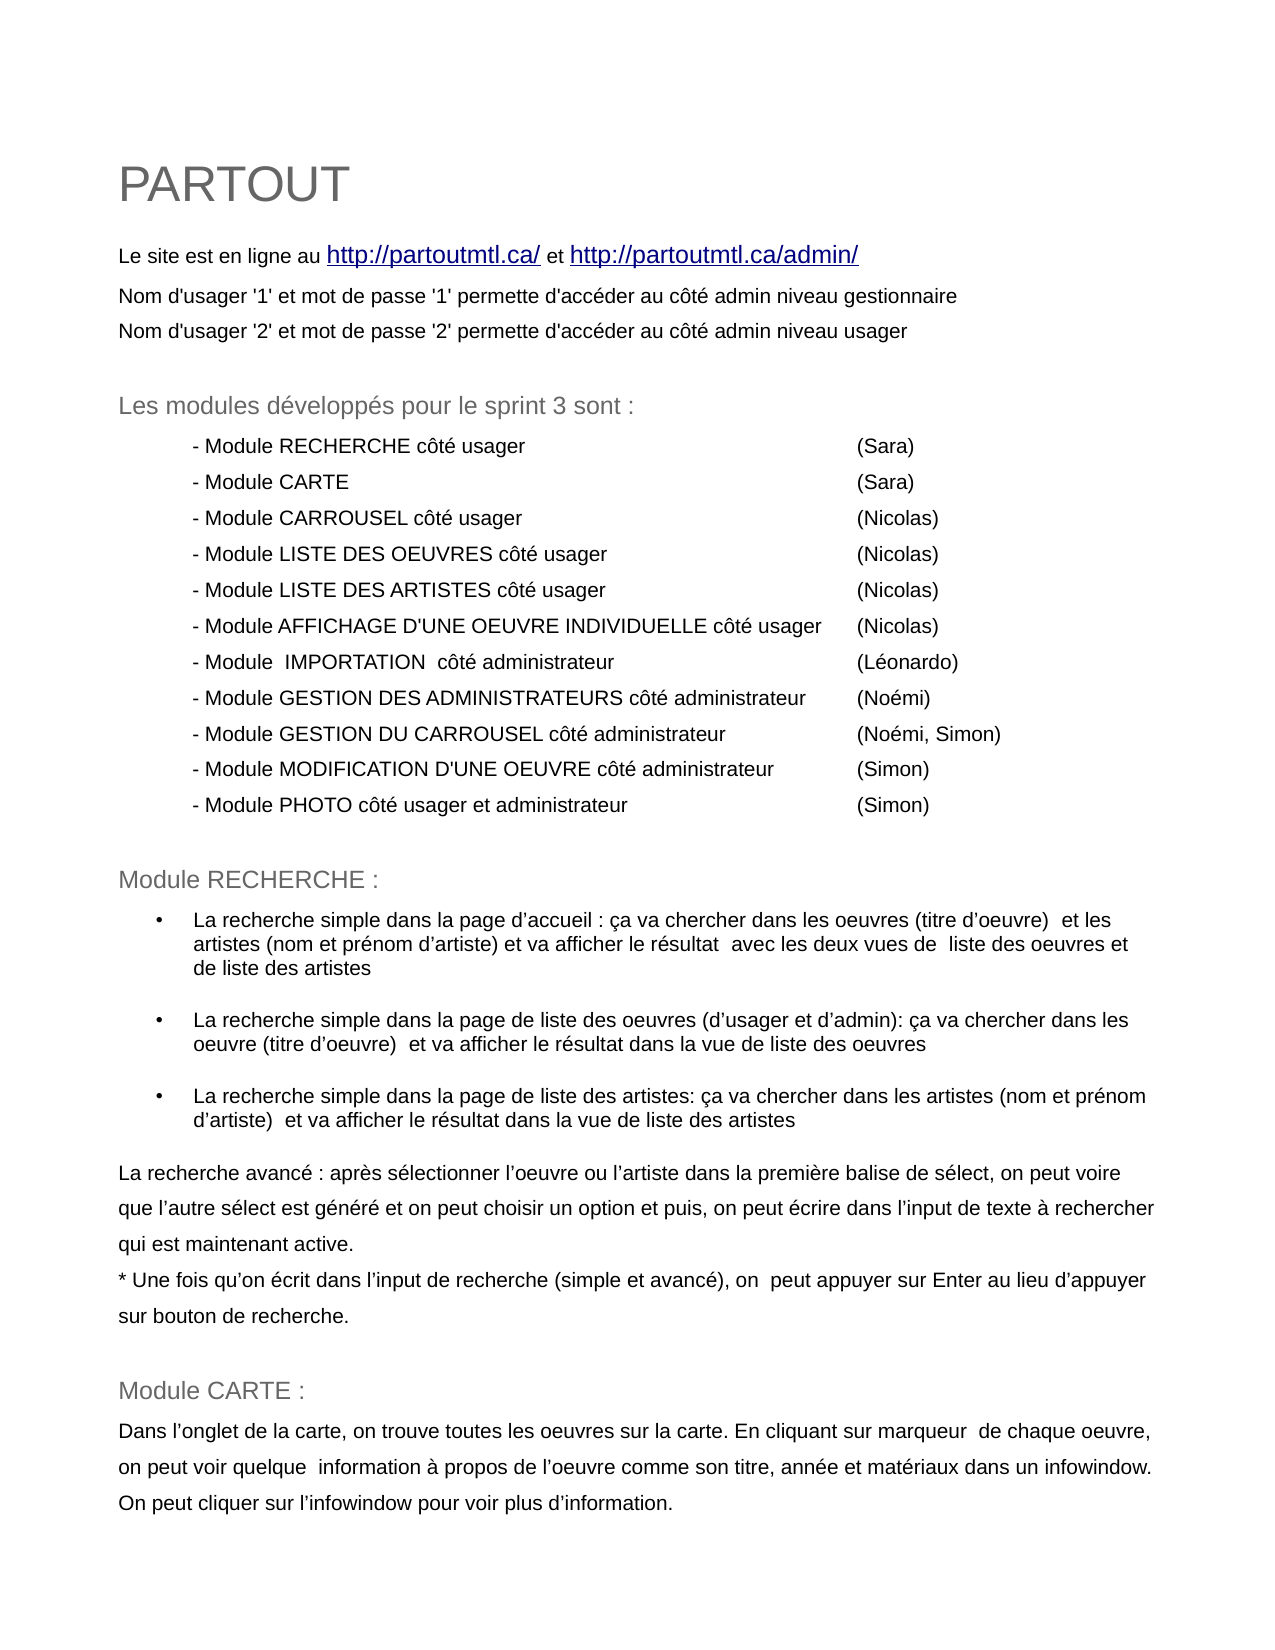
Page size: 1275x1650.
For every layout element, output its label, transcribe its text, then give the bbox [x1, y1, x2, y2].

text PARTOUT [118, 154, 1157, 212]
text - Module GESTION DU CARROUSEL côté administrateur (Noémi, Simon) [118, 721, 1157, 745]
text - Module MODIFICATION D'UNE OEUVRE côté administrateur (Simon) [118, 757, 1157, 781]
text Nom d'usager '2' et mot de passe '2' permette d'accéder au côté admin niveau usager [118, 319, 1157, 343]
text Les modules développés pour le sprint 3 sont : [118, 391, 1157, 419]
text - Module LISTE DES OEUVRES côté usager (Nicolas) [118, 542, 1157, 566]
text - Module GESTION DES ADMINISTRATEURS côté administrateur (Noémi) [118, 685, 1157, 709]
text - Module CARTE (Sara) [118, 470, 1157, 494]
text La recherche avancé : après sélectionner l’oeuvre ou l’artiste dans la première balise de sélect, on peut voire que l’autre sélect est généré et on peut choisir un option et puis, on peut écrire dans l’input de texte à rechercher qui est maintenant active. [118, 1160, 1157, 1256]
text Module CARTE : [118, 1376, 1157, 1405]
text * Une fois qu’on écrit dans l’input de recherche (simple et avancé), on peut appuyer sur Enter au lieu d’appuyer sur bouton de recherche. [118, 1268, 1157, 1328]
list La recherche simple dans la page d’accueil : ça va chercher dans les oeuvres (titre d’oeuvre) et les artistes (nom et prénom d’artiste) et va afficher le résultat avec les deux vues de liste des oeuvres et de liste des artistes [156, 908, 1157, 980]
list La recherche simple dans la page de liste des oeuvres (d’usager et d’admin): ça va chercher dans les oeuvre (titre d’oeuvre) et va afficher le résultat dans la vue de liste des oeuvres [156, 1008, 1157, 1056]
list La recherche simple dans la page de liste des artistes: ça va chercher dans les artistes (nom et prénom d’artiste) et va afficher le résultat dans la vue de liste des artistes [156, 1084, 1157, 1132]
text - Module RECHERCHE côté usager (Sara) [118, 434, 1157, 458]
text Nom d'usager '1' et mot de passe '1' permette d'accéder au côté admin niveau gestionnaire [118, 283, 1157, 307]
text - Module LISTE DES ARTISTES côté usager (Nicolas) [118, 578, 1157, 602]
text - Module IMPORTATION côté administrateur (Léonardo) [118, 649, 1157, 673]
text Module RECHERCHE : [118, 865, 1157, 894]
text - Module CARROUSEL côté usager (Nicolas) [118, 506, 1157, 530]
text Le site est en ligne au http://partoutmtl.ca/ et http://partoutmtl.ca/admin/ [118, 240, 1157, 269]
text - Module AFFICHAGE D'UNE OEUVRE INDIVIDUELLE côté usager (Nicolas) [118, 613, 1157, 637]
text - Module PHOTO côté usager et administrateur (Simon) [118, 793, 1157, 817]
text Dans l’onglet de la carte, on trouve toutes les oeuvres sur la carte. En cliquant sur marqueur de chaque oeuvre, on peut voir quelque information à propos de l’oeuvre comme son titre, année et matériaux dans un infowindow. On peut cliquer sur l’infowindow pour voir plus d’information. [118, 1419, 1157, 1515]
